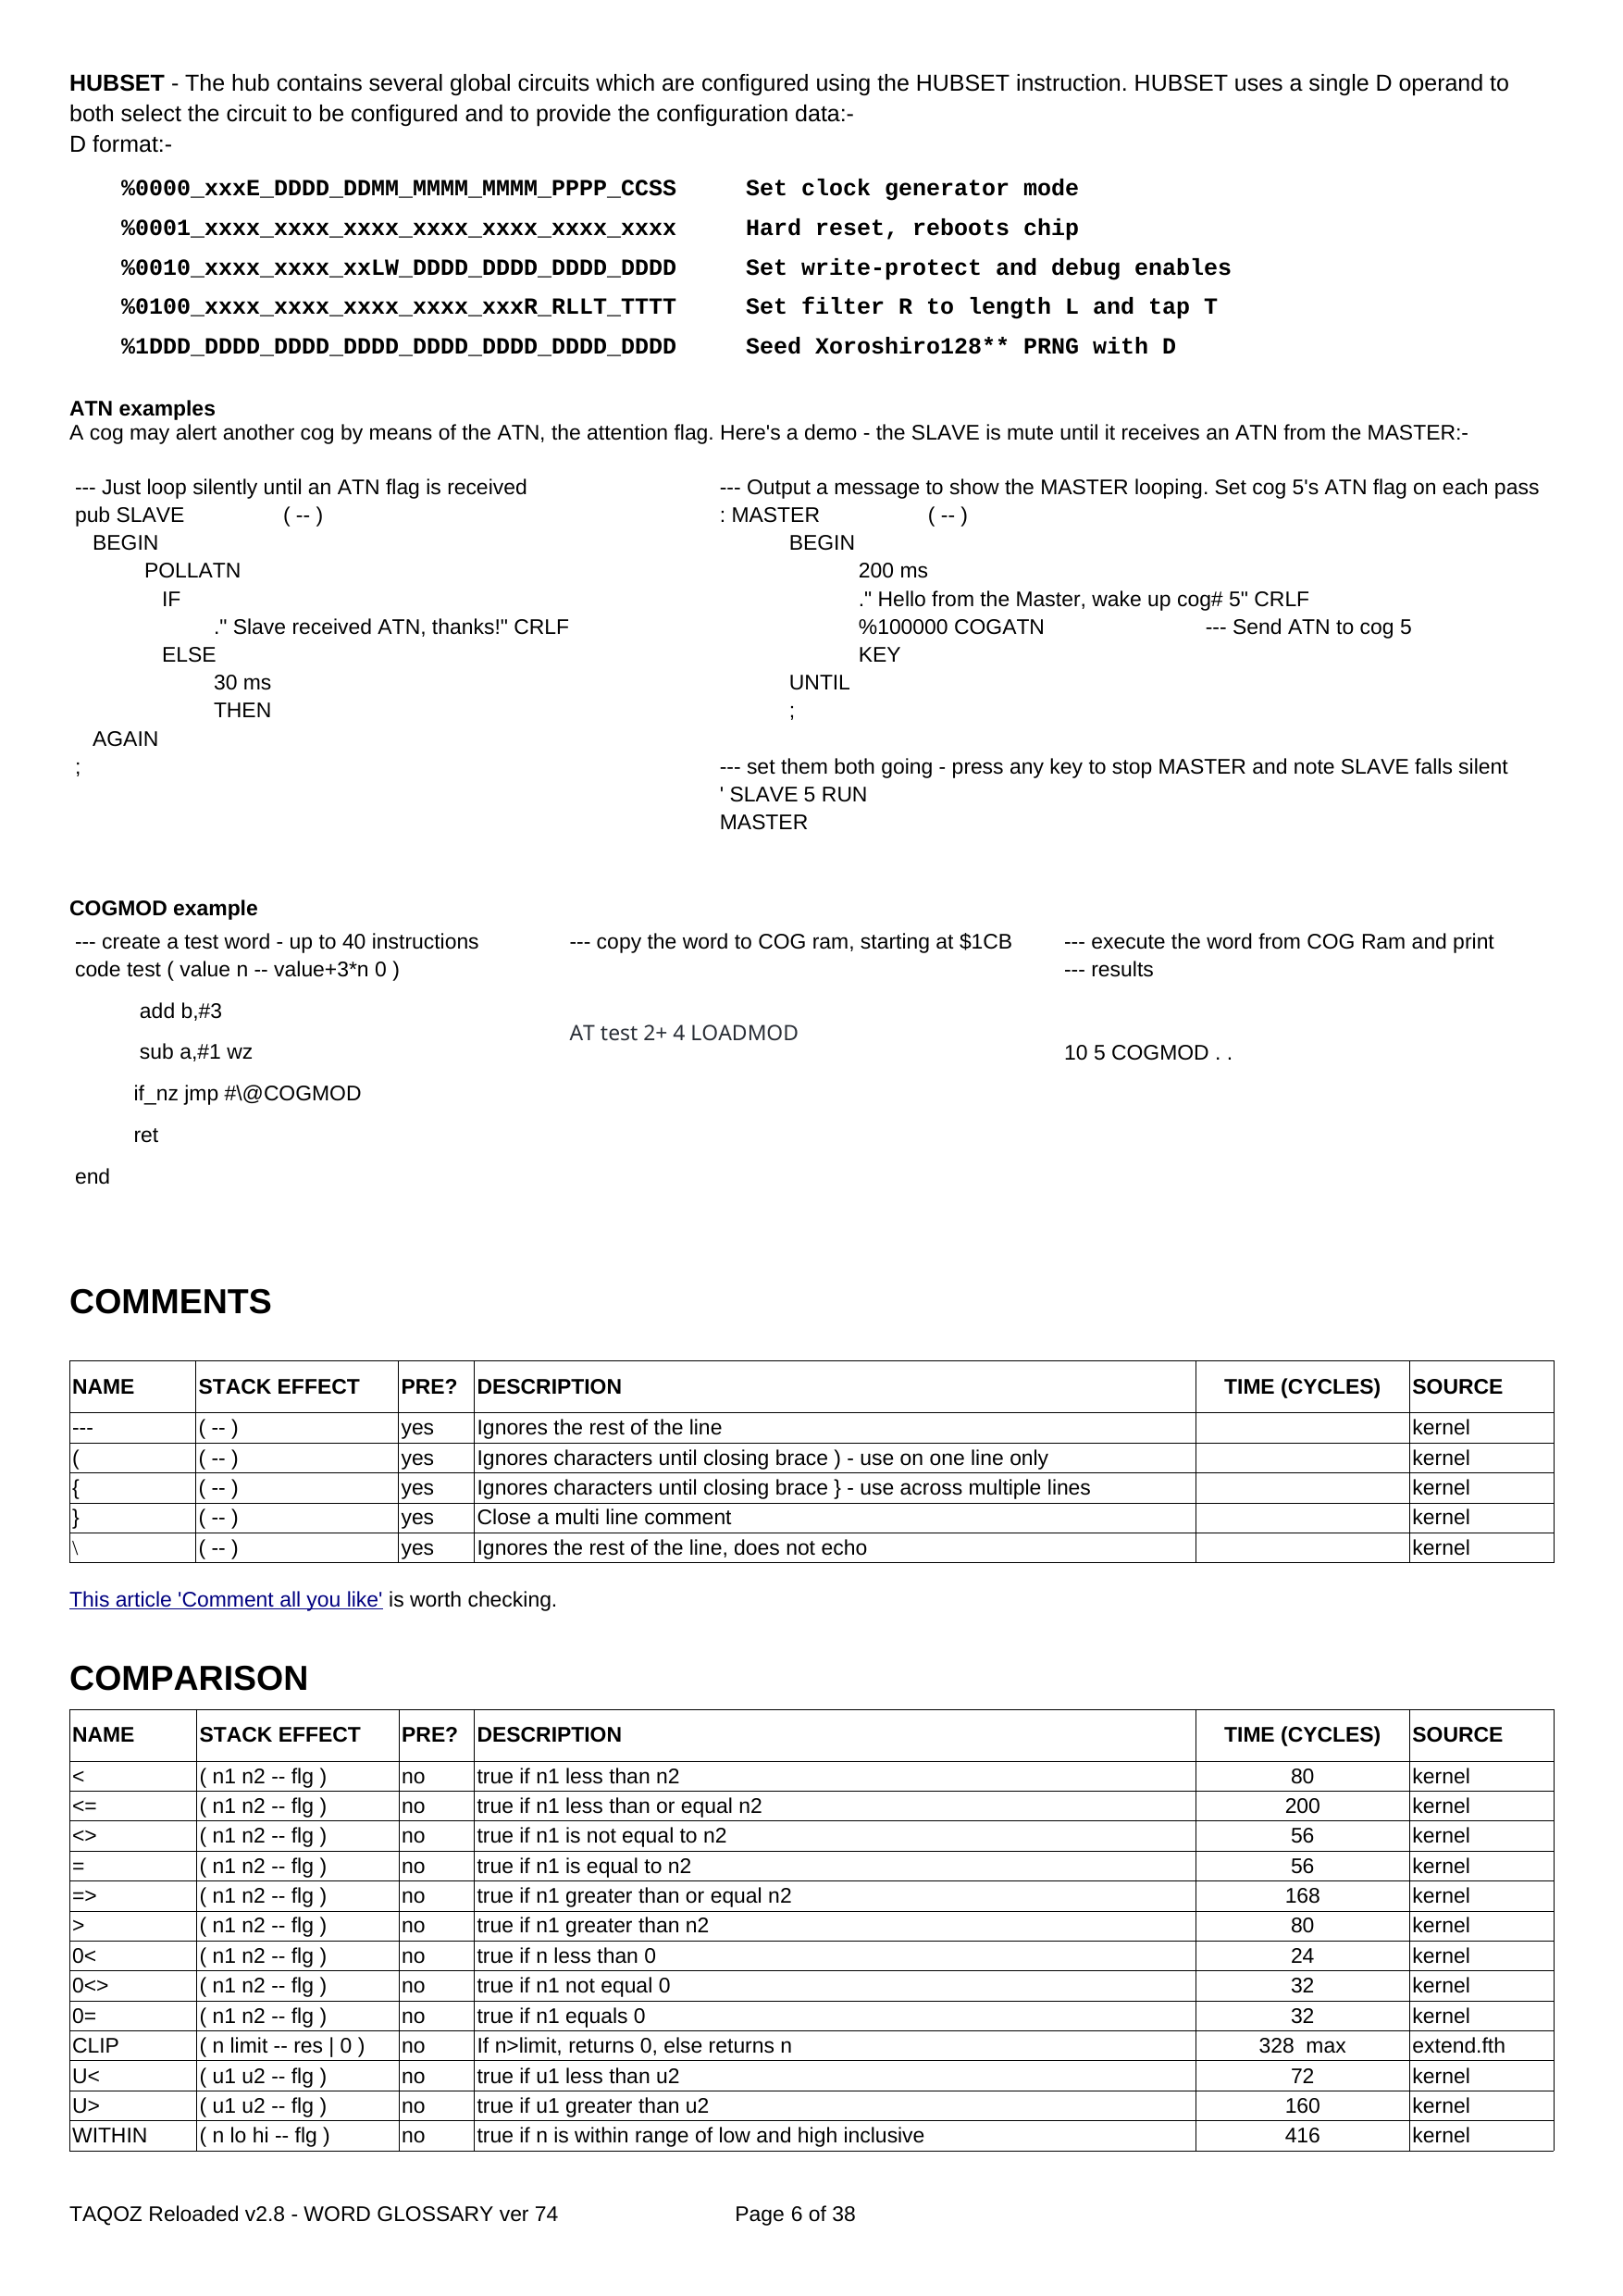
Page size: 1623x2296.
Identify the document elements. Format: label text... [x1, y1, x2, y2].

table_cell 56 [1196, 1852, 1409, 1880]
table_cell { [70, 1473, 195, 1502]
table_cell If n>limit, returns 0, else returns n [475, 2031, 1196, 2060]
table_cell --- [70, 1413, 195, 1443]
table_cell 160 [1196, 2091, 1409, 2120]
table_cell no [400, 2121, 474, 2151]
table_cell Ignores the rest of the line, does not echo [475, 1533, 1196, 1562]
table_cell [1196, 1533, 1409, 1562]
table_cell kernel [1410, 2091, 1554, 2120]
table_cell kernel [1410, 2002, 1554, 2030]
table_cell kernel [1410, 1533, 1554, 1562]
table_header NAME [70, 1710, 196, 1760]
table_cell ( n1 n2 -- flg ) [197, 1881, 399, 1910]
table_cell true if n1 greater than n2 [475, 1912, 1196, 1941]
table_cell Close a multi line comment [475, 1504, 1196, 1533]
table_cell 80 [1196, 1762, 1409, 1791]
table_header PRE? [400, 1710, 474, 1760]
table_cell no [400, 2091, 474, 2120]
text This article 'Comment all you like' is worth checking. [69, 1587, 1554, 1611]
table_cell 328 max [1196, 2031, 1409, 2060]
table_header PRE? [399, 1361, 474, 1412]
table_cell <> [70, 1821, 196, 1851]
table_cell yes [399, 1413, 474, 1443]
table_cell = [70, 1852, 196, 1880]
table_cell 32 [1196, 1971, 1409, 2001]
table_cell kernel [1410, 1821, 1554, 1851]
table_cell ( n1 n2 -- flg ) [197, 1821, 399, 1851]
table_cell kernel [1410, 1942, 1554, 1970]
table_cell kernel [1410, 1912, 1554, 1941]
table_cell 24 [1196, 1942, 1409, 1970]
table_cell U> [70, 2091, 196, 2120]
table_cell kernel [1410, 1971, 1554, 2001]
table_cell ( u1 u2 -- flg ) [197, 2091, 399, 2120]
table_cell Ignores characters until closing brace } - use across multiple lines [475, 1473, 1196, 1502]
table_cell WITHIN [70, 2121, 196, 2151]
table_cell true if n1 is not equal to n2 [475, 1821, 1196, 1851]
table_cell 168 [1196, 1881, 1409, 1910]
table_cell kernel [1410, 1473, 1554, 1502]
table_cell ( n1 n2 -- flg ) [197, 1942, 399, 1970]
table_cell no [400, 1821, 474, 1851]
text HUBSET - The hub contains several global circuits which are configured using the HUBSET instruction. HUBSET uses a single D operand to both select the circuit to be configured and to provide the configuration data:- [69, 69, 1554, 127]
table_cell kernel [1410, 2061, 1554, 2091]
table_cell kernel [1410, 1881, 1554, 1910]
table_cell yes [399, 1473, 474, 1502]
table_cell ( n1 n2 -- flg ) [197, 1762, 399, 1791]
table_cell \ [70, 1533, 195, 1562]
table_cell no [400, 1912, 474, 1941]
table_cell <= [70, 1792, 196, 1820]
table_cell ( n1 n2 -- flg ) [197, 2002, 399, 2030]
table_cell no [400, 2031, 474, 2060]
table_cell kernel [1410, 1762, 1554, 1791]
table_cell } [70, 1504, 195, 1533]
table_cell 416 [1196, 2121, 1409, 2151]
table_header SOURCE [1410, 1710, 1554, 1760]
table_cell ( -- ) [196, 1413, 398, 1443]
table_cell yes [399, 1444, 474, 1472]
table_cell ( n1 n2 -- flg ) [197, 1852, 399, 1880]
text %1DDD_DDDD_DDDD_DDDD_DDDD_DDDD_DDDD_DDDD Seed Xoroshiro128** PRNG with D [69, 332, 1554, 361]
subtitle COMPARISON [69, 1657, 1554, 1697]
table_cell kernel [1410, 1852, 1554, 1880]
table_cell ( n limit -- res | 0 ) [197, 2031, 399, 2060]
table_cell kernel [1410, 1792, 1554, 1820]
table_cell ( [70, 1444, 195, 1472]
table_header TIME (CYCLES) [1196, 1710, 1409, 1760]
table_cell 56 [1196, 1821, 1409, 1851]
table_cell true if n1 equals 0 [475, 2002, 1196, 2030]
table_header STACK EFFECT [196, 1361, 398, 1412]
text %0010_xxxx_xxxx_xxLW_DDDD_DDDD_DDDD_DDDD Set write-protect and debug enables [69, 254, 1554, 281]
table_cell CLIP [70, 2031, 196, 2060]
table_cell [1196, 1444, 1409, 1472]
table_cell 200 [1196, 1792, 1409, 1820]
text COGMOD example [69, 896, 1554, 920]
table_cell U< [70, 2061, 196, 2091]
text %0000_xxxE_DDDD_DDMM_MMMM_MMMM_PPPP_CCSS Set clock generator mode [69, 174, 1554, 203]
table_cell ( n1 n2 -- flg ) [197, 1912, 399, 1941]
text D format:- [69, 130, 1554, 157]
table_cell [1196, 1473, 1409, 1502]
text A cog may alert another cog by means of the ATN, the attention flag. Here's a demo - the SLAVE is mute until it receives an ATN from the MASTER:- [69, 420, 1554, 445]
table_cell true if n1 less than n2 [475, 1762, 1196, 1791]
table_cell 72 [1196, 2061, 1409, 2091]
table_cell ( n1 n2 -- flg ) [197, 1971, 399, 2001]
table_header DESCRIPTION [475, 1710, 1196, 1760]
table_header SOURCE [1410, 1361, 1554, 1412]
table_cell true if n1 not equal 0 [475, 1971, 1196, 2001]
table_cell no [400, 1762, 474, 1791]
table_cell 0< [70, 1942, 196, 1970]
table_cell kernel [1410, 1444, 1554, 1472]
table_cell true if n less than 0 [475, 1942, 1196, 1970]
table_cell kernel [1410, 1413, 1554, 1443]
table_header --- execute the word from COG Ram and print --- results 10 5 COGMOD . . [1059, 924, 1554, 1207]
table_header --- create a test word - up to 40 instructions code test ( value n -- value+3*n 0 ) add b,#3 sub a,#1 wz if_nz jmp #\@COGMOD ret end [69, 924, 564, 1207]
table_header --- Output a message to show the MASTER looping. Set cog 5's ATN flag on each pass : MASTER ( -- ) BEGIN 200 ms ." Hello from the Master, wake up cog# 5" CRLF %100000 COGATN --- Send ATN to cog 5 KEY UNTIL ; --- set them both going - press any key to stop MASTER and note SLAVE falls silent ' SLAVE 5 RUN MASTER [714, 469, 1554, 867]
table_cell true if u1 less than u2 [475, 2061, 1196, 2091]
table_cell true if n1 greater than or equal n2 [475, 1881, 1196, 1910]
table_cell kernel [1410, 1504, 1554, 1533]
table_cell < [70, 1762, 196, 1791]
table_header --- Just loop silently until an ATN flag is received pub SLAVE ( -- ) BEGIN POLLATN IF ." Slave received ATN, thanks!" CRLF ELSE 30 ms THEN AGAIN ; [69, 469, 714, 867]
table_cell [1196, 1504, 1409, 1533]
table_cell [1196, 1413, 1409, 1443]
table_cell ( u1 u2 -- flg ) [197, 2061, 399, 2091]
table_cell true if n1 less than or equal n2 [475, 1792, 1196, 1820]
table_cell 0<> [70, 1971, 196, 2001]
table_cell no [400, 1971, 474, 2001]
table_cell ( n1 n2 -- flg ) [197, 1792, 399, 1820]
table_cell yes [399, 1533, 474, 1562]
table_cell true if u1 greater than u2 [475, 2091, 1196, 2120]
table_header DESCRIPTION [475, 1361, 1196, 1412]
table_cell ( -- ) [196, 1473, 398, 1502]
table_cell ( -- ) [196, 1444, 398, 1472]
table_cell no [400, 1881, 474, 1910]
table_cell no [400, 1942, 474, 1970]
table_cell true if n is within range of low and high inclusive [475, 2121, 1196, 2151]
table_cell 80 [1196, 1912, 1409, 1941]
table_cell 32 [1196, 2002, 1409, 2030]
text ATN examples [69, 396, 1554, 420]
table_cell no [400, 2002, 474, 2030]
table_cell ( -- ) [196, 1533, 398, 1562]
table_header STACK EFFECT [197, 1710, 399, 1760]
subtitle COMMENTS [69, 1281, 1554, 1322]
table_cell extend.fth [1410, 2031, 1554, 2060]
text %0100_xxxx_xxxx_xxxx_xxxx_xxxR_RLLT_TTTT Set filter R to length L and tap T [69, 292, 1554, 321]
table_cell Ignores characters until closing brace ) - use on one line only [475, 1444, 1196, 1472]
table_cell > [70, 1912, 196, 1941]
table_cell 0= [70, 2002, 196, 2030]
text %0001_xxxx_xxxx_xxxx_xxxx_xxxx_xxxx_xxxx Hard reset, reboots chip [69, 214, 1554, 242]
table_cell => [70, 1881, 196, 1910]
table_cell ( -- ) [196, 1504, 398, 1533]
table_cell no [400, 1852, 474, 1880]
table_cell Ignores the rest of the line [475, 1413, 1196, 1443]
table_cell no [400, 2061, 474, 2091]
table_cell true if n1 is equal to n2 [475, 1852, 1196, 1880]
table_header --- copy the word to COG ram, starting at $1CB AT test 2+ 4 LOADMOD [564, 924, 1059, 1207]
table_header NAME [70, 1361, 195, 1412]
table_cell ( n lo hi -- flg ) [197, 2121, 399, 2151]
table_header TIME (CYCLES) [1196, 1361, 1409, 1412]
table_cell yes [399, 1504, 474, 1533]
table_cell kernel [1410, 2121, 1554, 2151]
table_cell no [400, 1792, 474, 1820]
